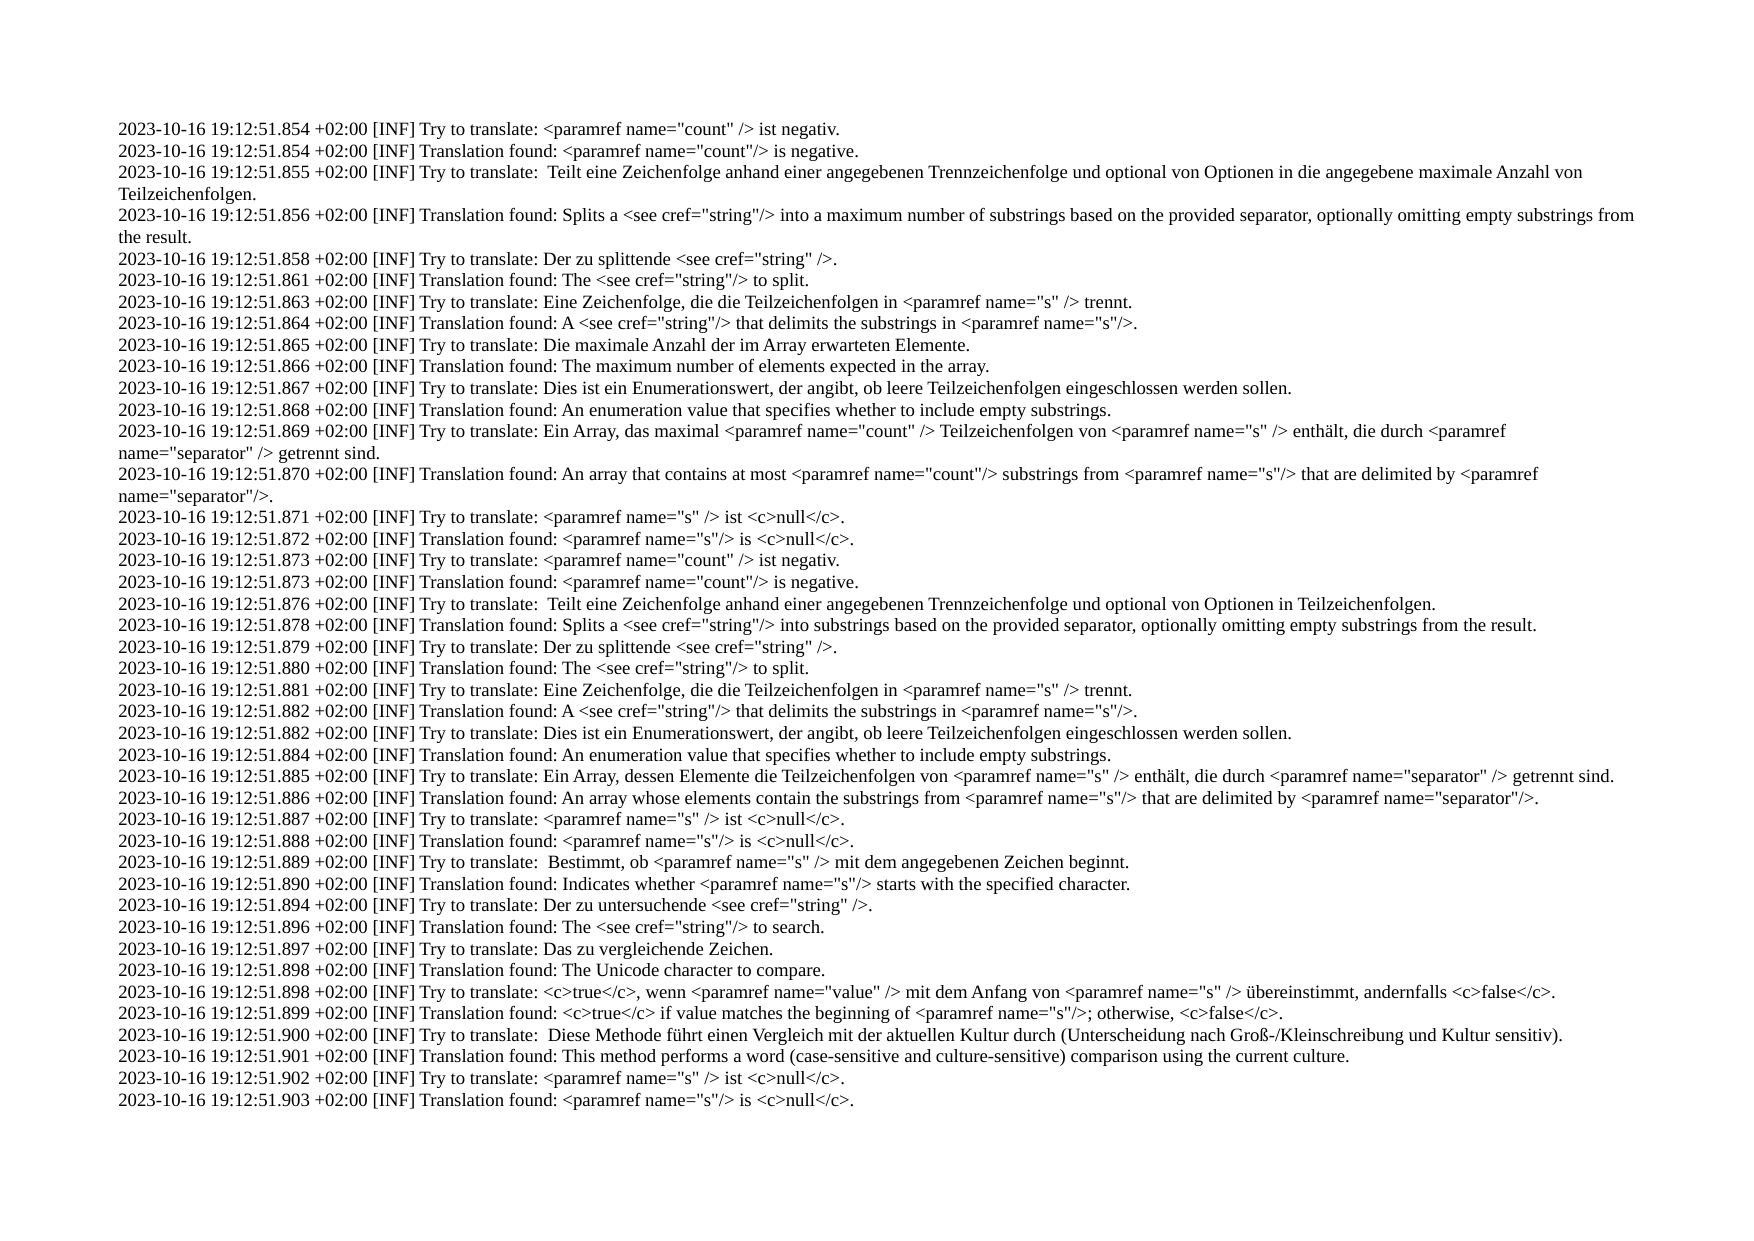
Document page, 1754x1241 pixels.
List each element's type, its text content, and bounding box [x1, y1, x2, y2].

text 2023-10-16 19:12:51.887 +02:00 [INF] Try to translate: <paramref name="s" /> ist <c>null</c>. [118, 808, 1636, 830]
text 2023-10-16 19:12:51.854 +02:00 [INF] Translation found: <paramref name="count"/> is negative. [118, 140, 1636, 161]
text 2023-10-16 19:12:51.868 +02:00 [INF] Translation found: An enumeration value that specifies whether to include empty substrings. [118, 398, 1636, 420]
text 2023-10-16 19:12:51.878 +02:00 [INF] Translation found: Splits a <see cref="string"/> into substrings based on the provided separator, optionally omitting empty substrings from the result. [118, 614, 1636, 636]
text 2023-10-16 19:12:51.865 +02:00 [INF] Try to translate: Die maximale Anzahl der im Array erwarteten Elemente. [118, 334, 1636, 355]
text 2023-10-16 19:12:51.855 +02:00 [INF] Try to translate: Teilt eine Zeichenfolge anhand einer angegebenen Trennzeichenfolge und optional von Optionen in die angegebene maximale Anzahl von Teilzeichenfolgen. [118, 161, 1636, 204]
text 2023-10-16 19:12:51.898 +02:00 [INF] Translation found: The Unicode character to compare. [118, 959, 1636, 981]
text 2023-10-16 19:12:51.888 +02:00 [INF] Translation found: <paramref name="s"/> is <c>null</c>. [118, 830, 1636, 851]
text 2023-10-16 19:12:51.901 +02:00 [INF] Translation found: This method performs a word (case-sensitive and culture-sensitive) comparison using the current culture. [118, 1045, 1636, 1067]
text 2023-10-16 19:12:51.854 +02:00 [INF] Try to translate: <paramref name="count" /> ist negativ. [118, 118, 1636, 140]
text 2023-10-16 19:12:51.900 +02:00 [INF] Try to translate: Diese Methode führt einen Vergleich mit der aktuellen Kultur durch (Unterscheidung nach Groß-/Kleinschreibung und Kultur sensitiv). [118, 1024, 1636, 1045]
text 2023-10-16 19:12:51.866 +02:00 [INF] Translation found: The maximum number of elements expected in the array. [118, 355, 1636, 377]
text 2023-10-16 19:12:51.871 +02:00 [INF] Try to translate: <paramref name="s" /> ist <c>null</c>. [118, 506, 1636, 528]
text 2023-10-16 19:12:51.884 +02:00 [INF] Translation found: An enumeration value that specifies whether to include empty substrings. [118, 743, 1636, 765]
text 2023-10-16 19:12:51.863 +02:00 [INF] Try to translate: Eine Zeichenfolge, die die Teilzeichenfolgen in <paramref name="s" /> trennt. [118, 291, 1636, 312]
text 2023-10-16 19:12:51.879 +02:00 [INF] Try to translate: Der zu splittende <see cref="string" />. [118, 636, 1636, 657]
text 2023-10-16 19:12:51.882 +02:00 [INF] Translation found: A <see cref="string"/> that delimits the substrings in <paramref name="s"/>. [118, 700, 1636, 722]
text 2023-10-16 19:12:51.870 +02:00 [INF] Translation found: An array that contains at most <paramref name="count"/> substrings from <paramref name="s"/> that are delimited by <paramref name="separator"/>. [118, 463, 1636, 506]
text 2023-10-16 19:12:51.886 +02:00 [INF] Translation found: An array whose elements contain the substrings from <paramref name="s"/> that are delimited by <paramref name="separator"/>. [118, 787, 1636, 808]
text 2023-10-16 19:12:51.899 +02:00 [INF] Translation found: <c>true</c> if value matches the beginning of <paramref name="s"/>; otherwise, <c>false</c>. [118, 1002, 1636, 1024]
text 2023-10-16 19:12:51.889 +02:00 [INF] Try to translate: Bestimmt, ob <paramref name="s" /> mit dem angegebenen Zeichen beginnt. [118, 851, 1636, 873]
text 2023-10-16 19:12:51.902 +02:00 [INF] Try to translate: <paramref name="s" /> ist <c>null</c>. [118, 1067, 1636, 1088]
text 2023-10-16 19:12:51.882 +02:00 [INF] Try to translate: Dies ist ein Enumerationswert, der angibt, ob leere Teilzeichenfolgen eingeschlossen werden sollen. [118, 722, 1636, 743]
text 2023-10-16 19:12:51.898 +02:00 [INF] Try to translate: <c>true</c>, wenn <paramref name="value" /> mit dem Anfang von <paramref name="s" /> übereinstimmt, andernfalls <c>false</c>. [118, 981, 1636, 1002]
text 2023-10-16 19:12:51.903 +02:00 [INF] Translation found: <paramref name="s"/> is <c>null</c>. [118, 1088, 1636, 1110]
text 2023-10-16 19:12:51.881 +02:00 [INF] Try to translate: Eine Zeichenfolge, die die Teilzeichenfolgen in <paramref name="s" /> trennt. [118, 679, 1636, 700]
text 2023-10-16 19:12:51.856 +02:00 [INF] Translation found: Splits a <see cref="string"/> into a maximum number of substrings based on the provided separator, optionally omitting empty substrings from the result. [118, 204, 1636, 247]
text 2023-10-16 19:12:51.861 +02:00 [INF] Translation found: The <see cref="string"/> to split. [118, 269, 1636, 291]
text 2023-10-16 19:12:51.873 +02:00 [INF] Try to translate: <paramref name="count" /> ist negativ. [118, 549, 1636, 571]
text 2023-10-16 19:12:51.858 +02:00 [INF] Try to translate: Der zu splittende <see cref="string" />. [118, 247, 1636, 269]
text 2023-10-16 19:12:51.897 +02:00 [INF] Try to translate: Das zu vergleichende Zeichen. [118, 937, 1636, 959]
text 2023-10-16 19:12:51.880 +02:00 [INF] Translation found: The <see cref="string"/> to split. [118, 657, 1636, 679]
text 2023-10-16 19:12:51.864 +02:00 [INF] Translation found: A <see cref="string"/> that delimits the substrings in <paramref name="s"/>. [118, 312, 1636, 334]
text 2023-10-16 19:12:51.867 +02:00 [INF] Try to translate: Dies ist ein Enumerationswert, der angibt, ob leere Teilzeichenfolgen eingeschlossen werden sollen. [118, 377, 1636, 398]
text 2023-10-16 19:12:51.872 +02:00 [INF] Translation found: <paramref name="s"/> is <c>null</c>. [118, 528, 1636, 549]
text 2023-10-16 19:12:51.869 +02:00 [INF] Try to translate: Ein Array, das maximal <paramref name="count" /> Teilzeichenfolgen von <paramref name="s" /> enthält, die durch <paramref name="separator" /> getrennt sind. [118, 420, 1636, 463]
text 2023-10-16 19:12:51.890 +02:00 [INF] Translation found: Indicates whether <paramref name="s"/> starts with the specified character. [118, 873, 1636, 894]
text 2023-10-16 19:12:51.873 +02:00 [INF] Translation found: <paramref name="count"/> is negative. [118, 571, 1636, 592]
text 2023-10-16 19:12:51.894 +02:00 [INF] Try to translate: Der zu untersuchende <see cref="string" />. [118, 894, 1636, 916]
text 2023-10-16 19:12:51.896 +02:00 [INF] Translation found: The <see cref="string"/> to search. [118, 916, 1636, 937]
text 2023-10-16 19:12:51.885 +02:00 [INF] Try to translate: Ein Array, dessen Elemente die Teilzeichenfolgen von <paramref name="s" /> enthält, die durch <paramref name="separator" /> getrennt sind. [118, 765, 1636, 787]
text 2023-10-16 19:12:51.876 +02:00 [INF] Try to translate: Teilt eine Zeichenfolge anhand einer angegebenen Trennzeichenfolge und optional von Optionen in Teilzeichenfolgen. [118, 592, 1636, 614]
